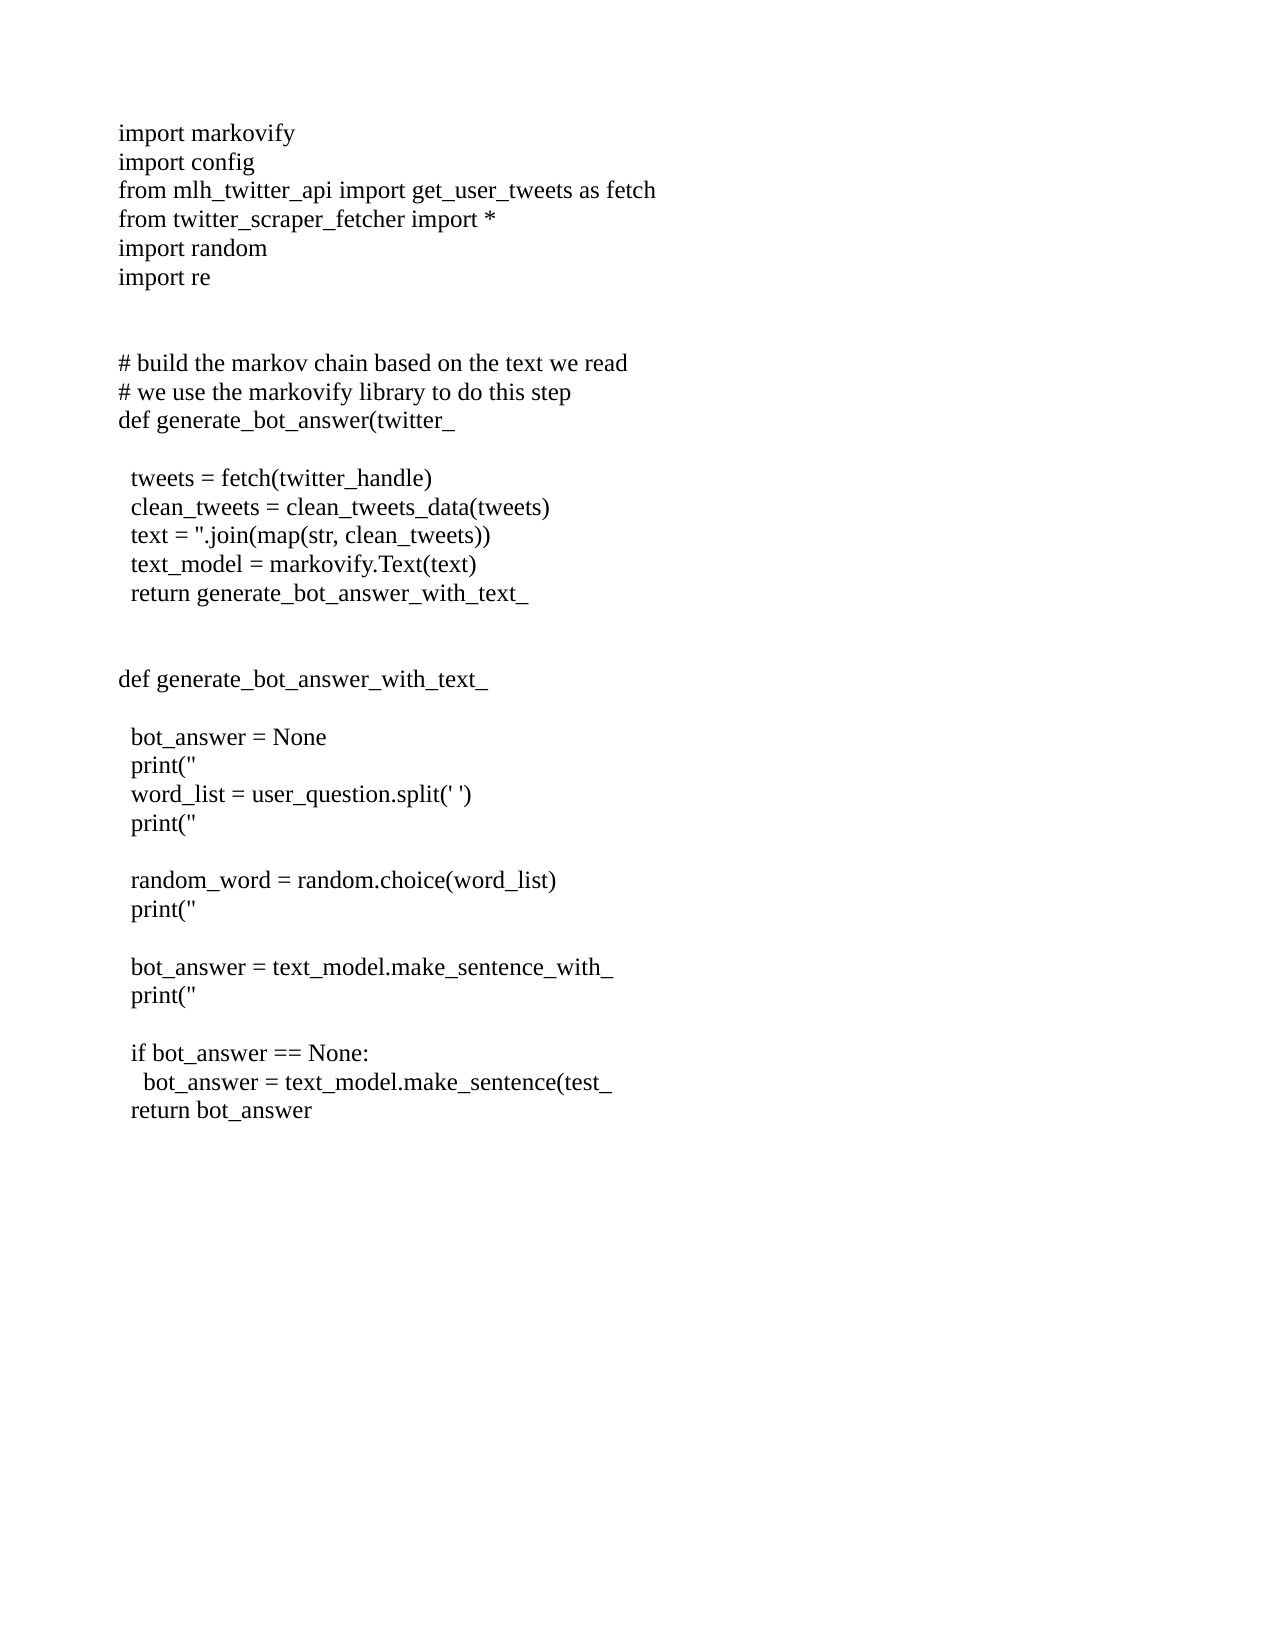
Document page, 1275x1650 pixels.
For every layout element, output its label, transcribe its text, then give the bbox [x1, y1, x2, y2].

text import markovify import config from mlh_twitter_api import get_user_tweets as fetch from twitter_scraper_fetcher import * import random import re # build the markov chain based on the text we read # we use the markovify library to do this step def generate_bot_answer(twitter_ tweets = fetch(twitter_handle) clean_tweets = clean_tweets_data(tweets) text = ''.join(map(str, clean_tweets)) text_model = markovify.Text(text) return generate_bot_answer_with_text_ def generate_bot_answer_with_text_ bot_answer = None print(" word_list = user_question.split(' ') print(" random_word = random.choice(word_list) print(" bot_answer = text_model.make_sentence_with_ print(" if bot_answer == None: bot_answer = text_model.make_sentence(test_ return bot_answer [118, 118, 1157, 1124]
